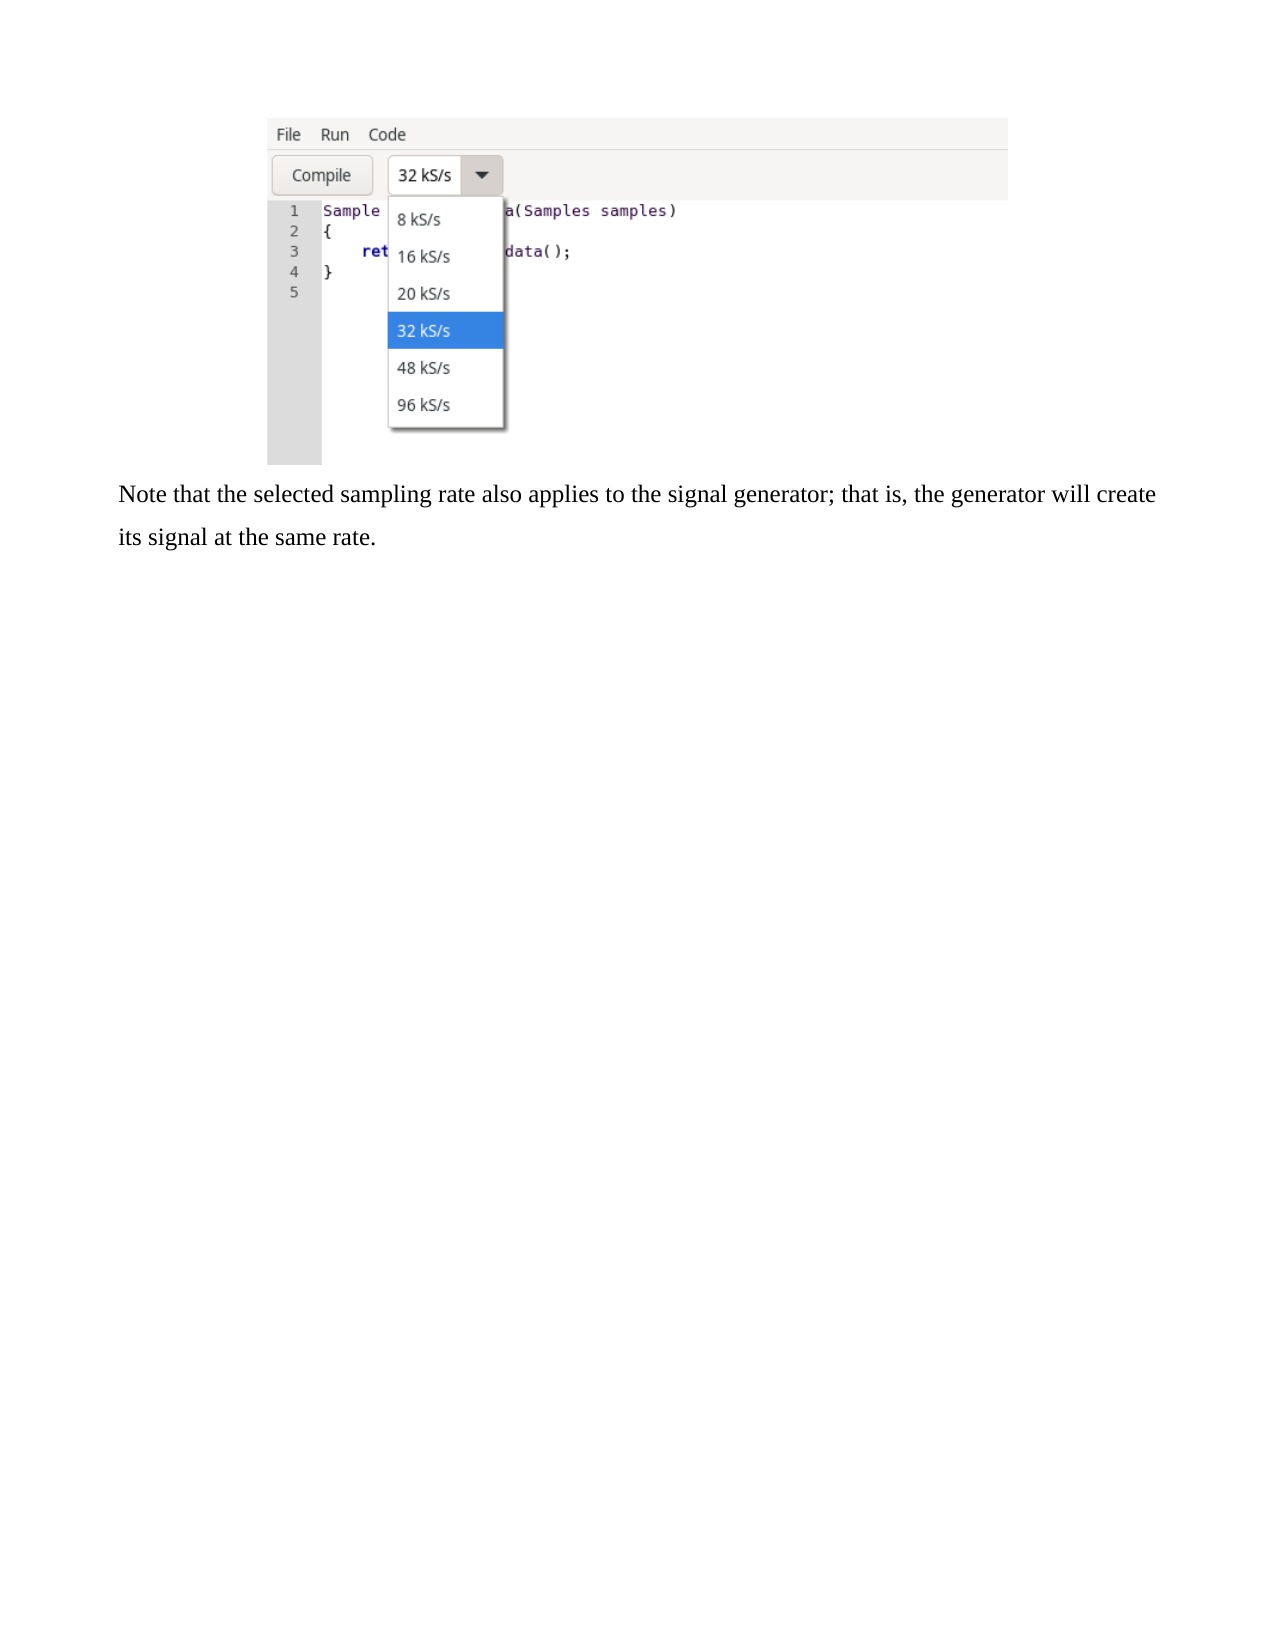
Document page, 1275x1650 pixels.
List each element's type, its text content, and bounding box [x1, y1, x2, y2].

text Note that the selected sampling rate also applies to the signal generator; that is, the generator will create its signal at the same rate. [118, 118, 1157, 551]
picture [267, 118, 1008, 465]
